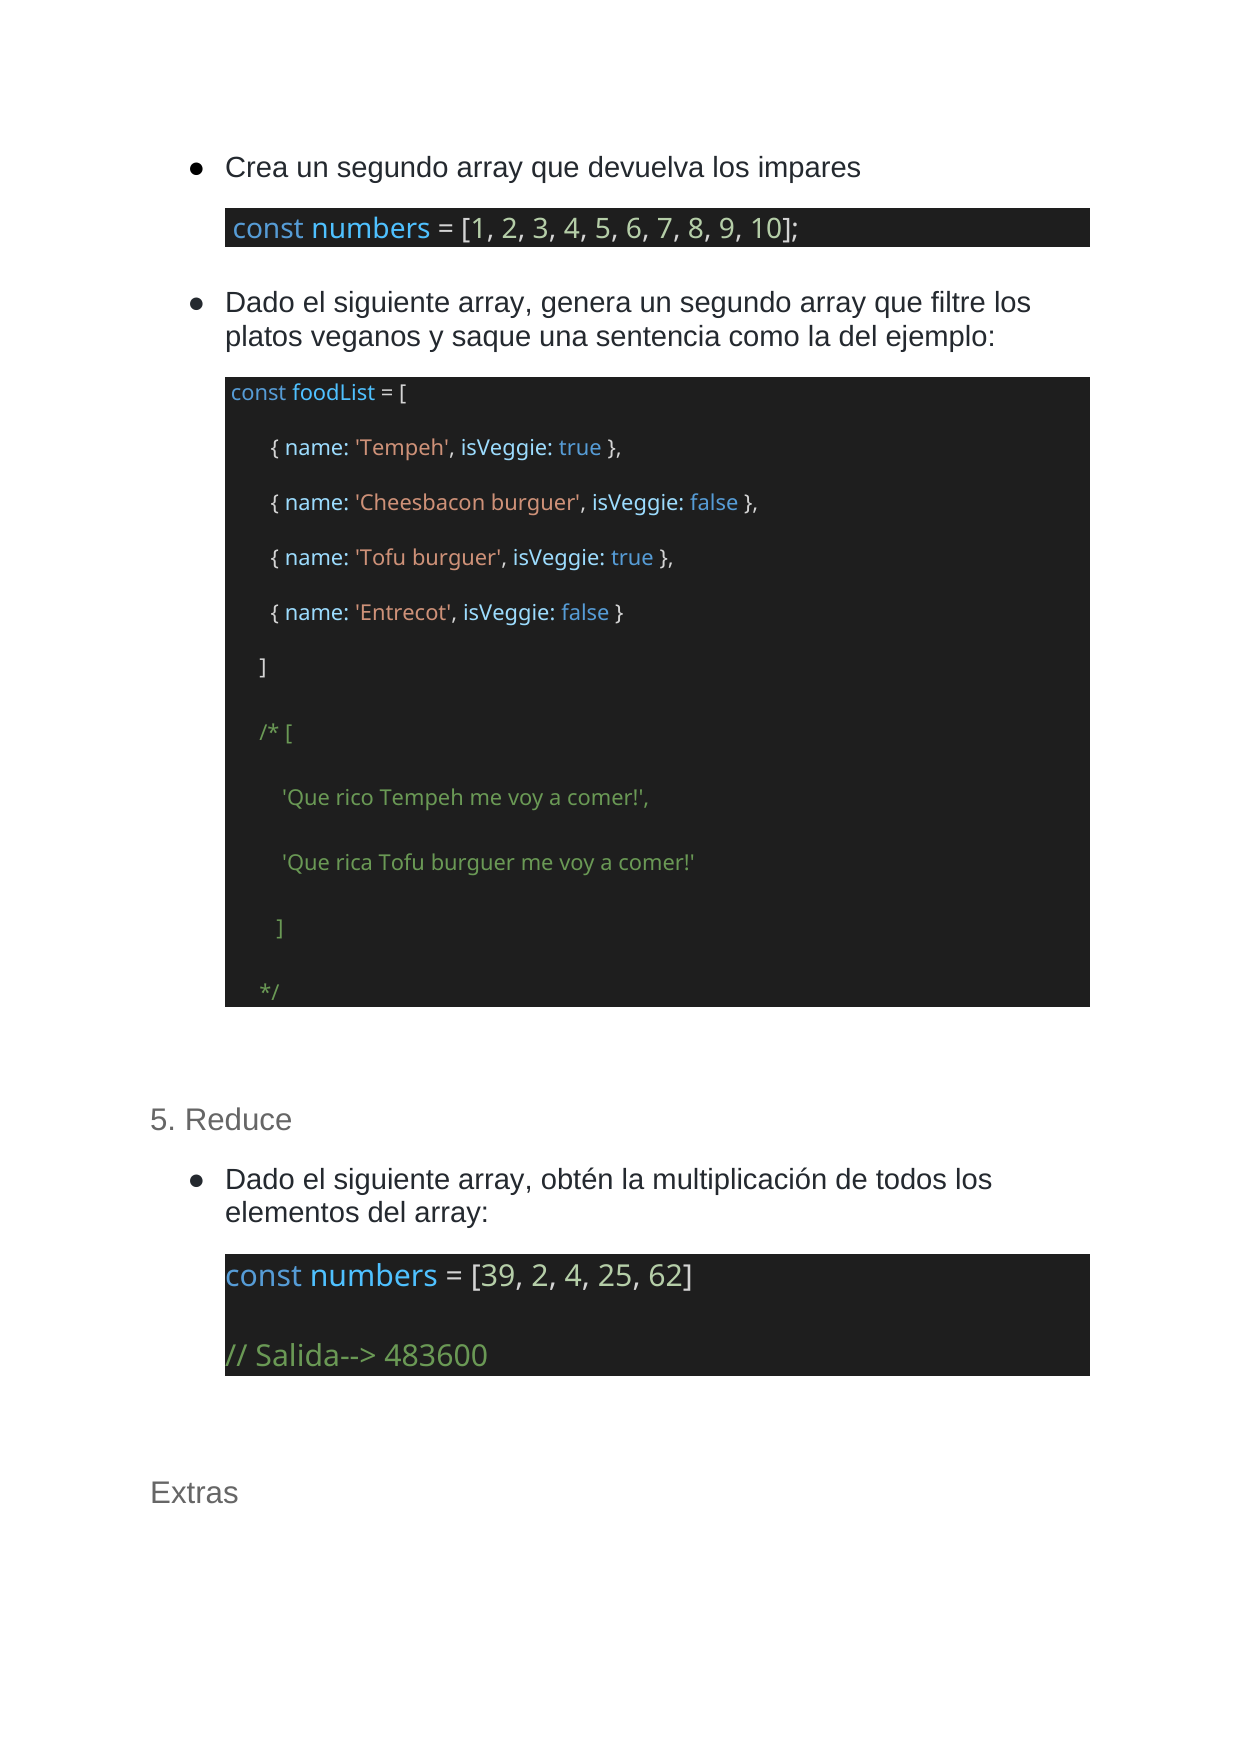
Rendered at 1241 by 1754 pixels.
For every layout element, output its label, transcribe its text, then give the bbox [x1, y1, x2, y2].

text { name: 'Cheesbacon burguer', isVeggie: false }, [225, 487, 1090, 517]
list Dado el siguiente array, obtén la multiplicación de todos los elementos del array: [187, 1162, 1090, 1229]
text // Salida--> 483600 [225, 1334, 1090, 1376]
text /* [ [225, 716, 1090, 746]
text */ [225, 977, 1090, 1007]
text { name: 'Entrecot', isVeggie: false } [225, 596, 1090, 626]
text 'Que rico Tempeh me voy a comer!', [225, 782, 1090, 811]
text 'Que rica Tofu burguer me voy a comer!' [225, 847, 1090, 877]
text { name: 'Tofu burguer', isVeggie: true }, [225, 542, 1090, 571]
text Extras [150, 1474, 1090, 1509]
text { name: 'Tempeh', isVeggie: true }, [225, 432, 1090, 462]
text const numbers = [39, 2, 4, 25, 62] [225, 1254, 1090, 1295]
text ] [225, 651, 1090, 681]
text const foodList = [ [225, 377, 1090, 407]
list Dado el siguiente array, genera un segundo array que filtre los platos veganos y saque una sentencia como la del ejemplo: [187, 285, 1090, 352]
text const numbers = [1, 2, 3, 4, 5, 6, 7, 8, 9, 10]; [225, 208, 1090, 247]
text 5. Reduce [150, 1101, 1090, 1137]
list Crea un segundo array que devuelva los impares [187, 150, 1090, 183]
text ] [225, 912, 1090, 942]
